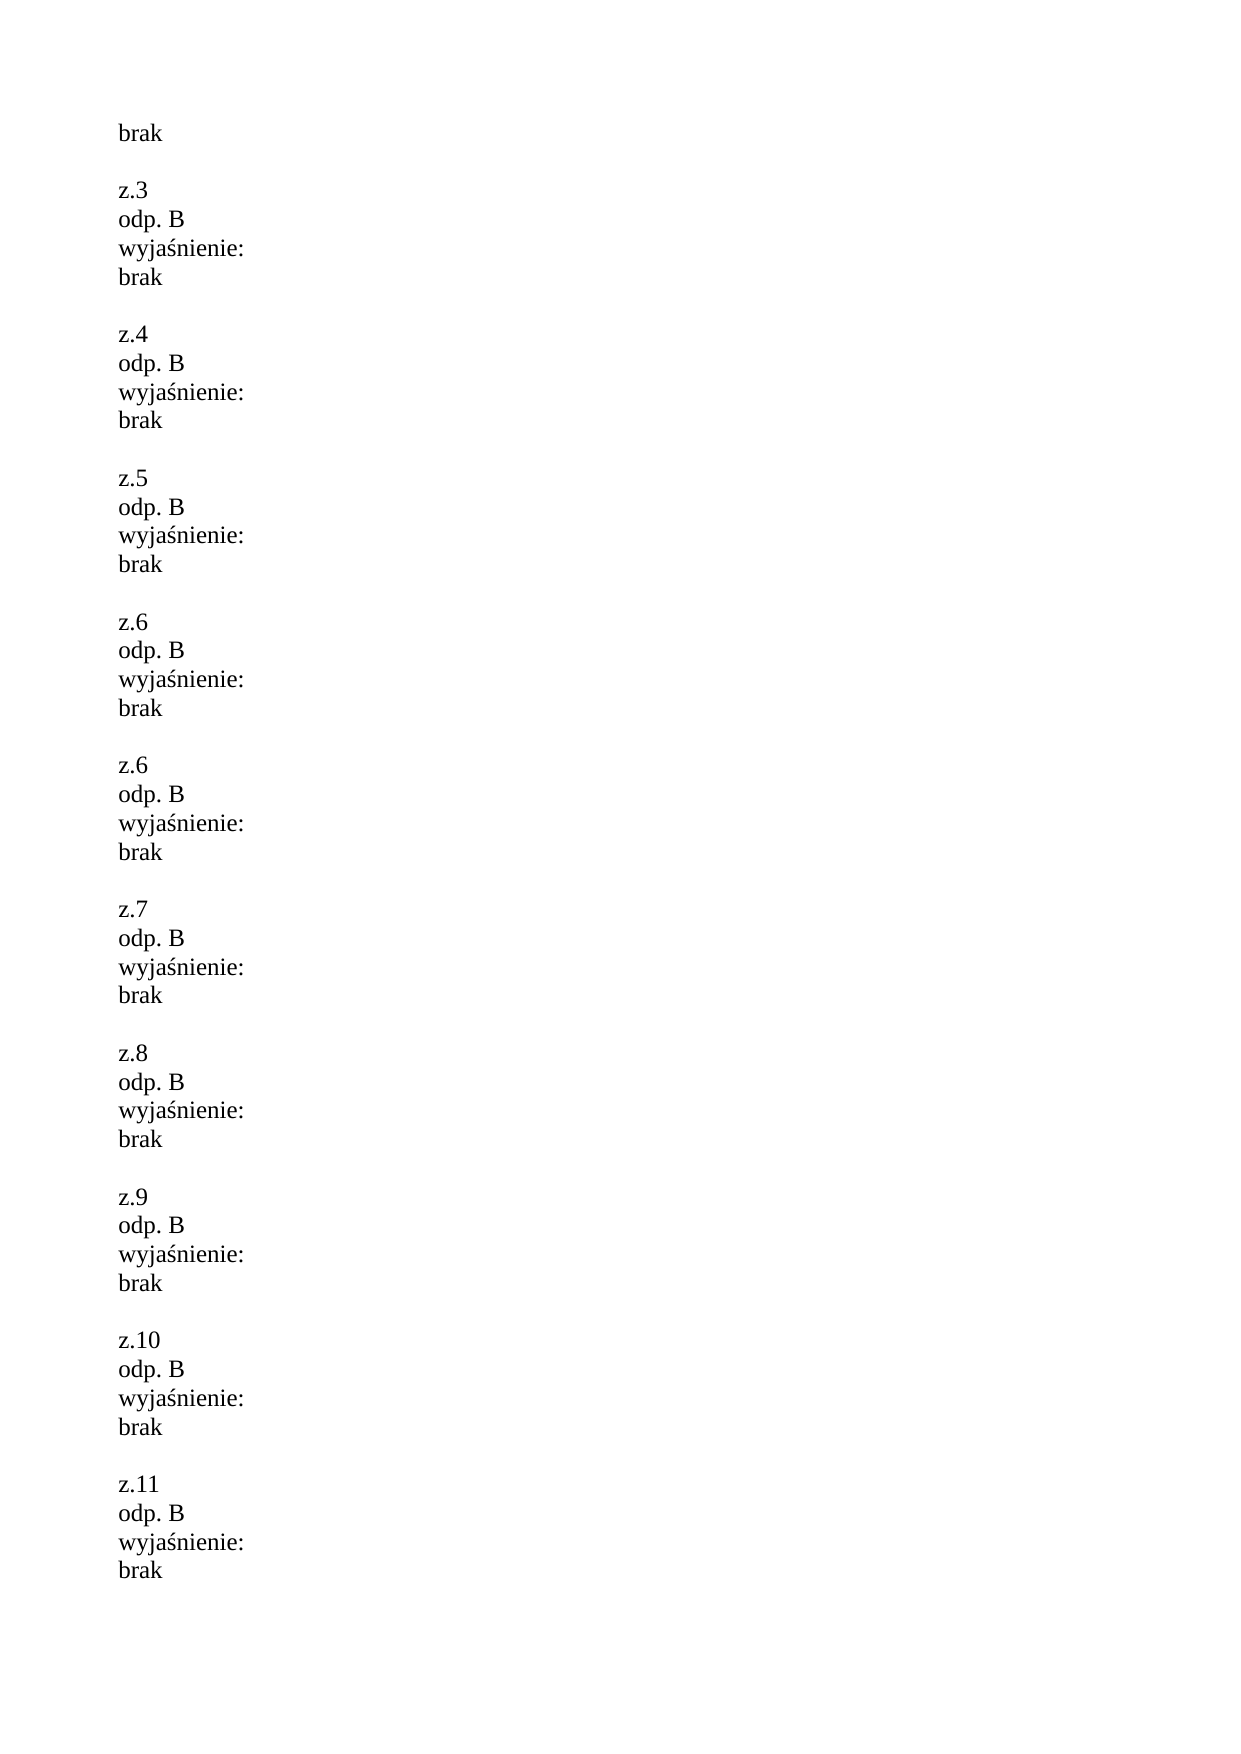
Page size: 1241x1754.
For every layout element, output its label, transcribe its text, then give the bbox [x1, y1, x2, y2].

text wyjaśnienie: [118, 952, 1122, 981]
text z.4 [118, 319, 1122, 348]
text odp. B [118, 1498, 1122, 1527]
text brak [118, 1124, 1122, 1153]
text brak [118, 262, 1122, 291]
text brak [118, 837, 1122, 866]
text wyjaśnienie: [118, 1527, 1122, 1556]
text odp. B [118, 1354, 1122, 1383]
text z.6 [118, 751, 1122, 779]
text z.9 [118, 1182, 1122, 1211]
text z.10 [118, 1326, 1122, 1354]
text odp. B [118, 923, 1122, 952]
text brak [118, 549, 1122, 578]
text z.11 [118, 1469, 1122, 1498]
text wyjaśnienie: [118, 377, 1122, 406]
text brak [118, 406, 1122, 434]
text wyjaśnienie: [118, 664, 1122, 693]
text brak [118, 981, 1122, 1009]
text brak [118, 118, 1122, 147]
text z.8 [118, 1038, 1122, 1067]
text wyjaśnienie: [118, 1383, 1122, 1412]
text odp. B [118, 492, 1122, 521]
text odp. B [118, 779, 1122, 808]
text brak [118, 1556, 1122, 1584]
text brak [118, 1412, 1122, 1441]
text z.3 [118, 176, 1122, 204]
text odp. B [118, 636, 1122, 664]
text odp. B [118, 348, 1122, 377]
text odp. B [118, 1067, 1122, 1096]
text z.5 [118, 463, 1122, 492]
text wyjaśnienie: [118, 521, 1122, 549]
text brak [118, 693, 1122, 722]
text wyjaśnienie: [118, 1239, 1122, 1268]
text wyjaśnienie: [118, 808, 1122, 837]
text z.6 [118, 607, 1122, 636]
text z.7 [118, 894, 1122, 923]
text wyjaśnienie: [118, 1096, 1122, 1124]
text brak [118, 1268, 1122, 1297]
text odp. B [118, 204, 1122, 233]
text odp. B [118, 1211, 1122, 1239]
text wyjaśnienie: [118, 233, 1122, 262]
